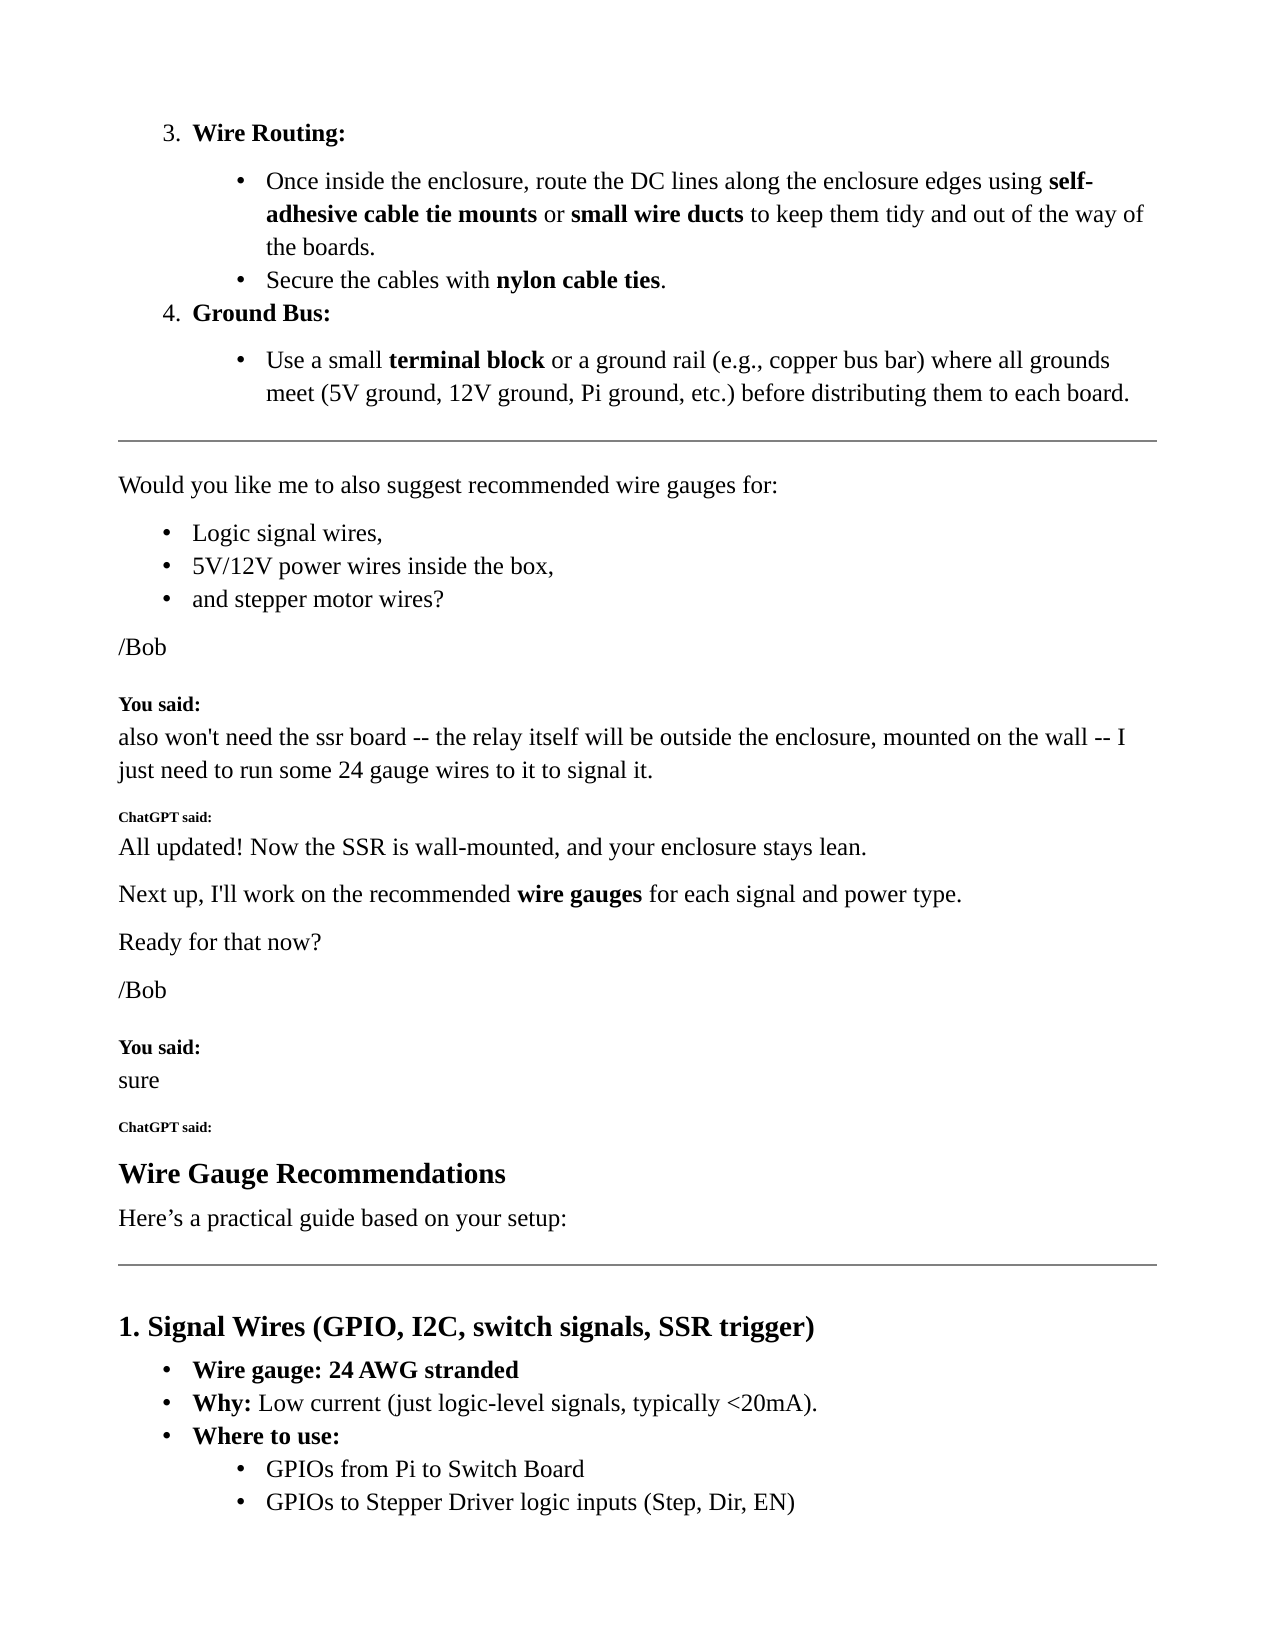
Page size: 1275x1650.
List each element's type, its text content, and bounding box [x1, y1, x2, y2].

subtitle ChatGPT said: [118, 809, 1157, 826]
text Ready for that now? [118, 927, 1157, 956]
subtitle ChatGPT said: [118, 1119, 1157, 1136]
text sure [118, 1065, 1157, 1094]
text Here’s a practical guide based on your setup: [118, 1203, 1157, 1231]
text /Bob [118, 632, 1157, 660]
list GPIOs to Stepper Driver logic inputs (Step, Dir, EN) [236, 1487, 1157, 1516]
list and stepper motor wires? [162, 584, 1157, 613]
subtitle You said: [118, 1035, 1157, 1059]
subtitle You said: [118, 692, 1157, 716]
subtitle Wire Gauge Recommendations [118, 1157, 1157, 1190]
subtitle 1. Signal Wires (GPIO, I2C, switch signals, SSR trigger) [118, 1309, 1157, 1343]
list Where to use: [162, 1421, 1157, 1450]
list Use a small terminal block or a ground rail (e.g., copper bus bar) where all grounds meet (5V ground, 12V ground, Pi ground, etc.) before distributing them to each board. [236, 345, 1157, 407]
text Would you like me to also suggest recommended wire gauges for: [118, 470, 1157, 499]
list Ground Bus: [162, 298, 1157, 327]
list Once inside the enclosure, route the DC lines along the enclosure edges using self-adhesive cable tie mounts or small wire ducts to keep them tidy and out of the way of the boards. [236, 166, 1157, 261]
list Wire Routing: [162, 118, 1157, 147]
list GPIOs from Pi to Switch Board [236, 1454, 1157, 1483]
list Secure the cables with nylon cable ties. [236, 265, 1157, 293]
text /Bob [118, 975, 1157, 1003]
list Why: Low current (just logic-level signals, typically <20mA). [162, 1388, 1157, 1417]
list Wire gauge: 24 AWG stranded [162, 1355, 1157, 1384]
text Next up, I'll work on the recommended wire gauges for each signal and power type. [118, 879, 1157, 908]
text also won't need the ssr board -- the relay itself will be outside the enclosure, mounted on the wall -- I just need to run some 24 gauge wires to it to signal it. [118, 722, 1157, 784]
list 5V/12V power wires inside the box, [162, 551, 1157, 580]
text All updated! Now the SSR is wall-mounted, and your enclosure stays lean. [118, 832, 1157, 861]
list Logic signal wires, [162, 518, 1157, 547]
